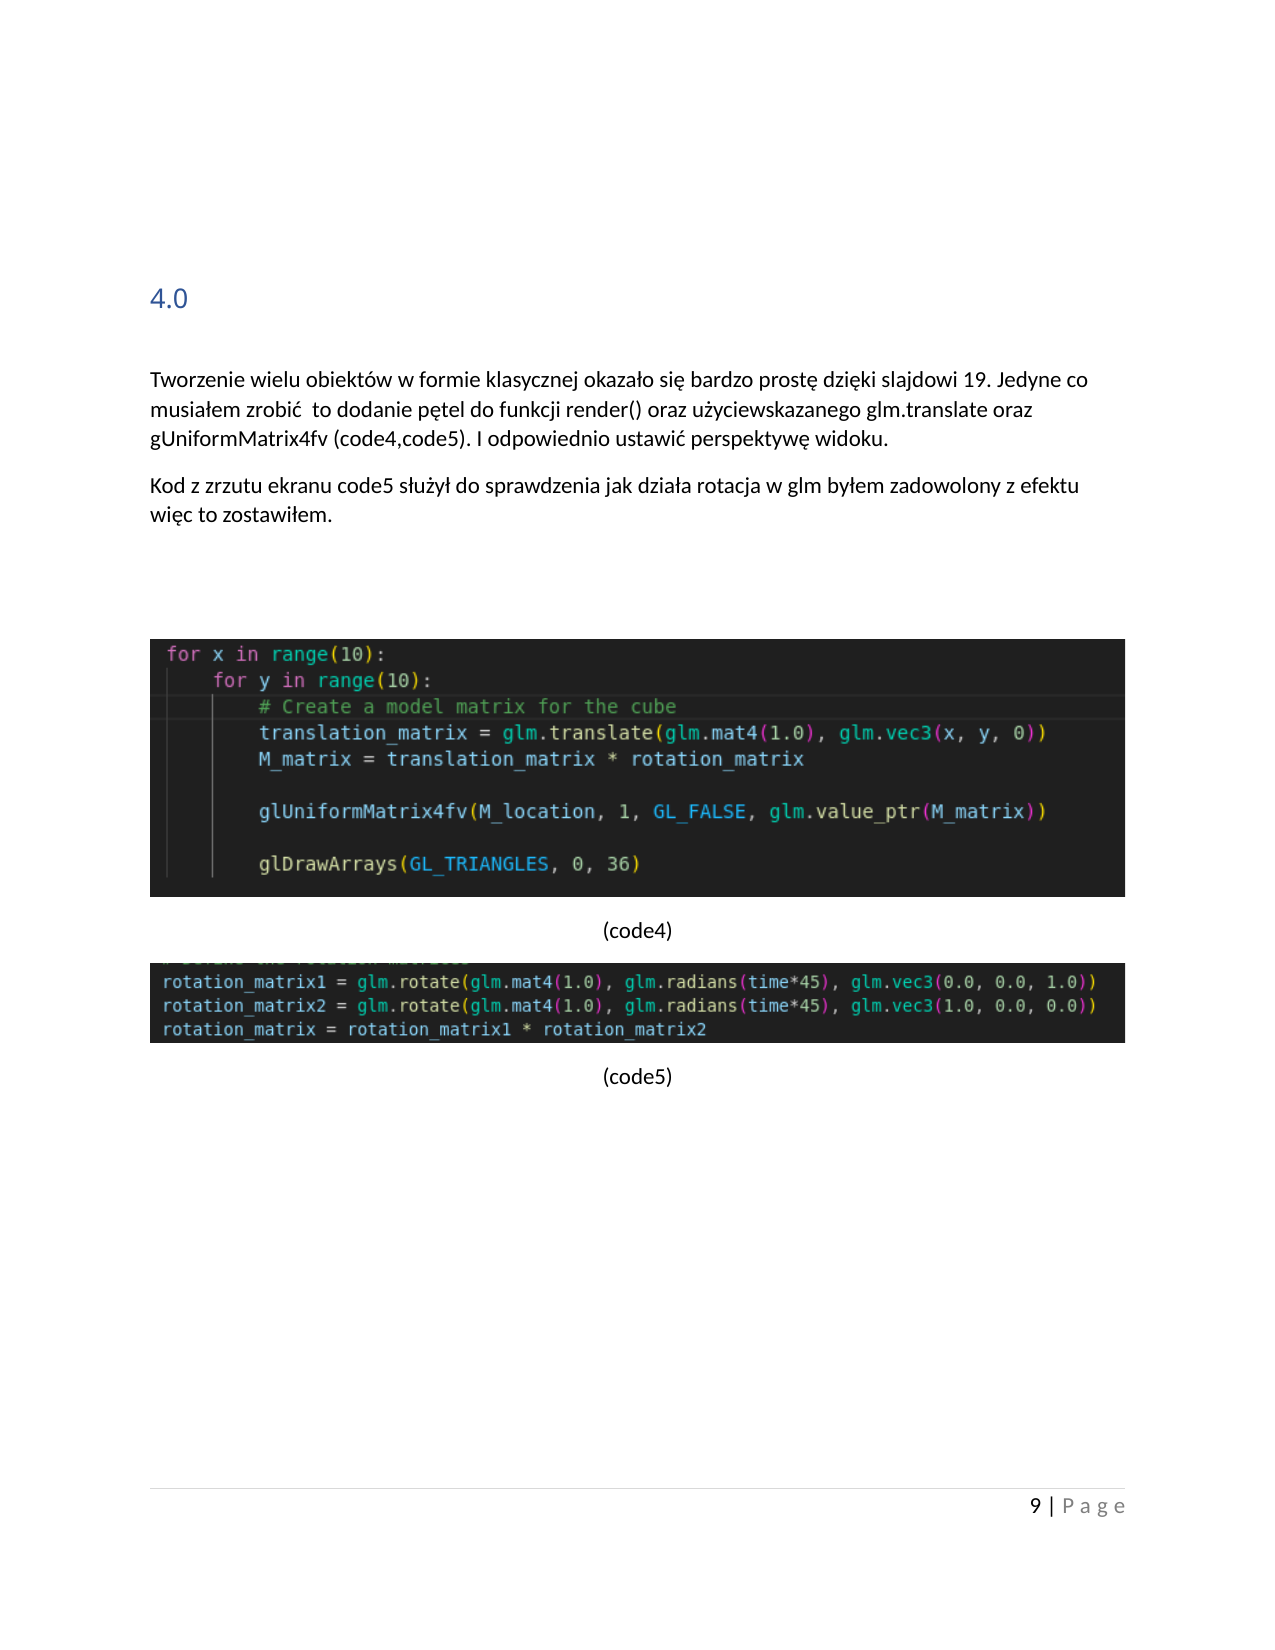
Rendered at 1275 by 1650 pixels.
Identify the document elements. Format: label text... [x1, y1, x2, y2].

picture [150, 963, 1125, 1043]
text Kod z zrzutu ekranu code5 służył do sprawdzenia jak działa rotacja w glm byłem zadowolony z efektu więc to zostawiłem. [150, 471, 1125, 528]
text (code4) [150, 897, 1125, 945]
text Tworzenie wielu obiektów w formie klasycznej okazało się bardzo prostę dzięki slajdowi 19. Jedyne co musiałem zrobić to dodanie pętel do funkcji render() oraz użyciewskazanego glm.translate oraz gUniformMatrix4fv (code4,code5). I odpowiednio ustawić perspektywę widoku. [150, 365, 1125, 452]
subtitle 4.0 [150, 280, 1125, 317]
picture [150, 639, 1125, 897]
text (code5) [150, 1043, 1125, 1090]
